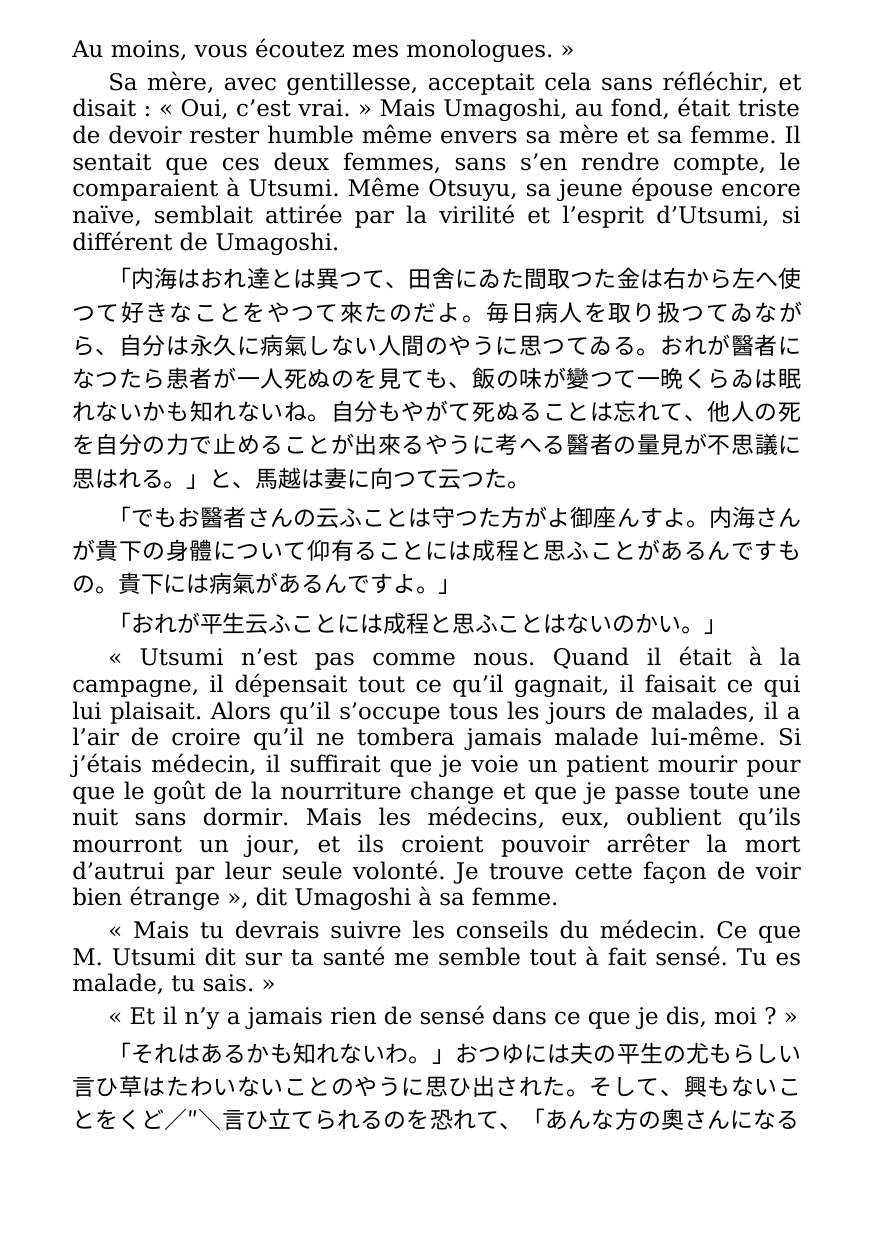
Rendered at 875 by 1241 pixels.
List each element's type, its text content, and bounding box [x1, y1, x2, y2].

text « Utsumi n’est pas comme nous. Quand il était à la campagne, il dépensait tout ce qu’il gagnait, il faisait ce qui lui plaisait. Alors qu’il s’occupe tous les jours de malades, il a l’air de croire qu’il ne tombera jamais malade lui-même. Si j’étais médecin, il suffirait que je voie un patient mourir pour que le goût de la nourriture change et que je passe toute une nuit sans dormir. Mais les médecins, eux, oublient qu’ils mourront un jour, et ils croient pouvoir arrêter la mort d’autrui par leur seule volonté. Je trouve cette façon de voir bien étrange », dit Umagoshi à sa femme. [72, 644, 802, 911]
text Au moins, vous écoutez mes monologues. » [72, 36, 802, 63]
text « Mais tu devrais suivre les conseils du médecin. Ce que M. Utsumi dit sur ta santé me semble tout à fait sensé. Tu es malade, tu sais. » [72, 917, 802, 997]
text 「でもお醫者さんの云ふことは守つた方がよ御座んすよ。内海さんが貴下の身體について仰有ることには成程と思ふことがあるんですもの。貴下には病氣があるんですよ。」 [72, 500, 802, 599]
text 「それはあるかも知れないわ。」おつゆには夫の平生の尤もらしい言ひ草はたわいないことのやうに思ひ出された。そして、興もないことをくど／″＼言ひ立てられるのを恐れて、「あんな方の奧さんになる [72, 1036, 802, 1135]
text Sa mère, avec gentillesse, acceptait cela sans réfléchir, et disait : « Oui, c’est vrai. » Mais Umagoshi, au fond, était triste de devoir rester humble même envers sa mère et sa femme. Il sentait que ces deux femmes, sans s’en rendre compte, le comparaient à Utsumi. Même Otsuyu, sa jeune épouse encore naïve, semblait attirée par la virilité et l’esprit d’Utsumi, si différent de Umagoshi. [72, 69, 802, 255]
text 「内海はおれ達とは異つて、田舍にゐた間取つた金は右から左へ使つて好きなことをやつて來たのだよ。毎日病人を取り扱つてゐながら、自分は永久に病氣しない人間のやうに思つてゐる。おれが醫者になつたら患者が一人死ぬのを見ても、飯の味が變つて一晩くらゐは眠れないかも知れないね。自分もやがて死ぬることは忘れて、他人の死を自分の力で止めることが出來るやうに考へる醫者の量見が不思議に思はれる。」と、馬越は妻に向つて云つた。 [72, 261, 802, 494]
text 「おれが平生云ふことには成程と思ふことはないのかい。」 [72, 605, 802, 639]
text « Et il n’y a jamais rien de sensé dans ce que je dis, moi ? » [72, 1003, 802, 1030]
